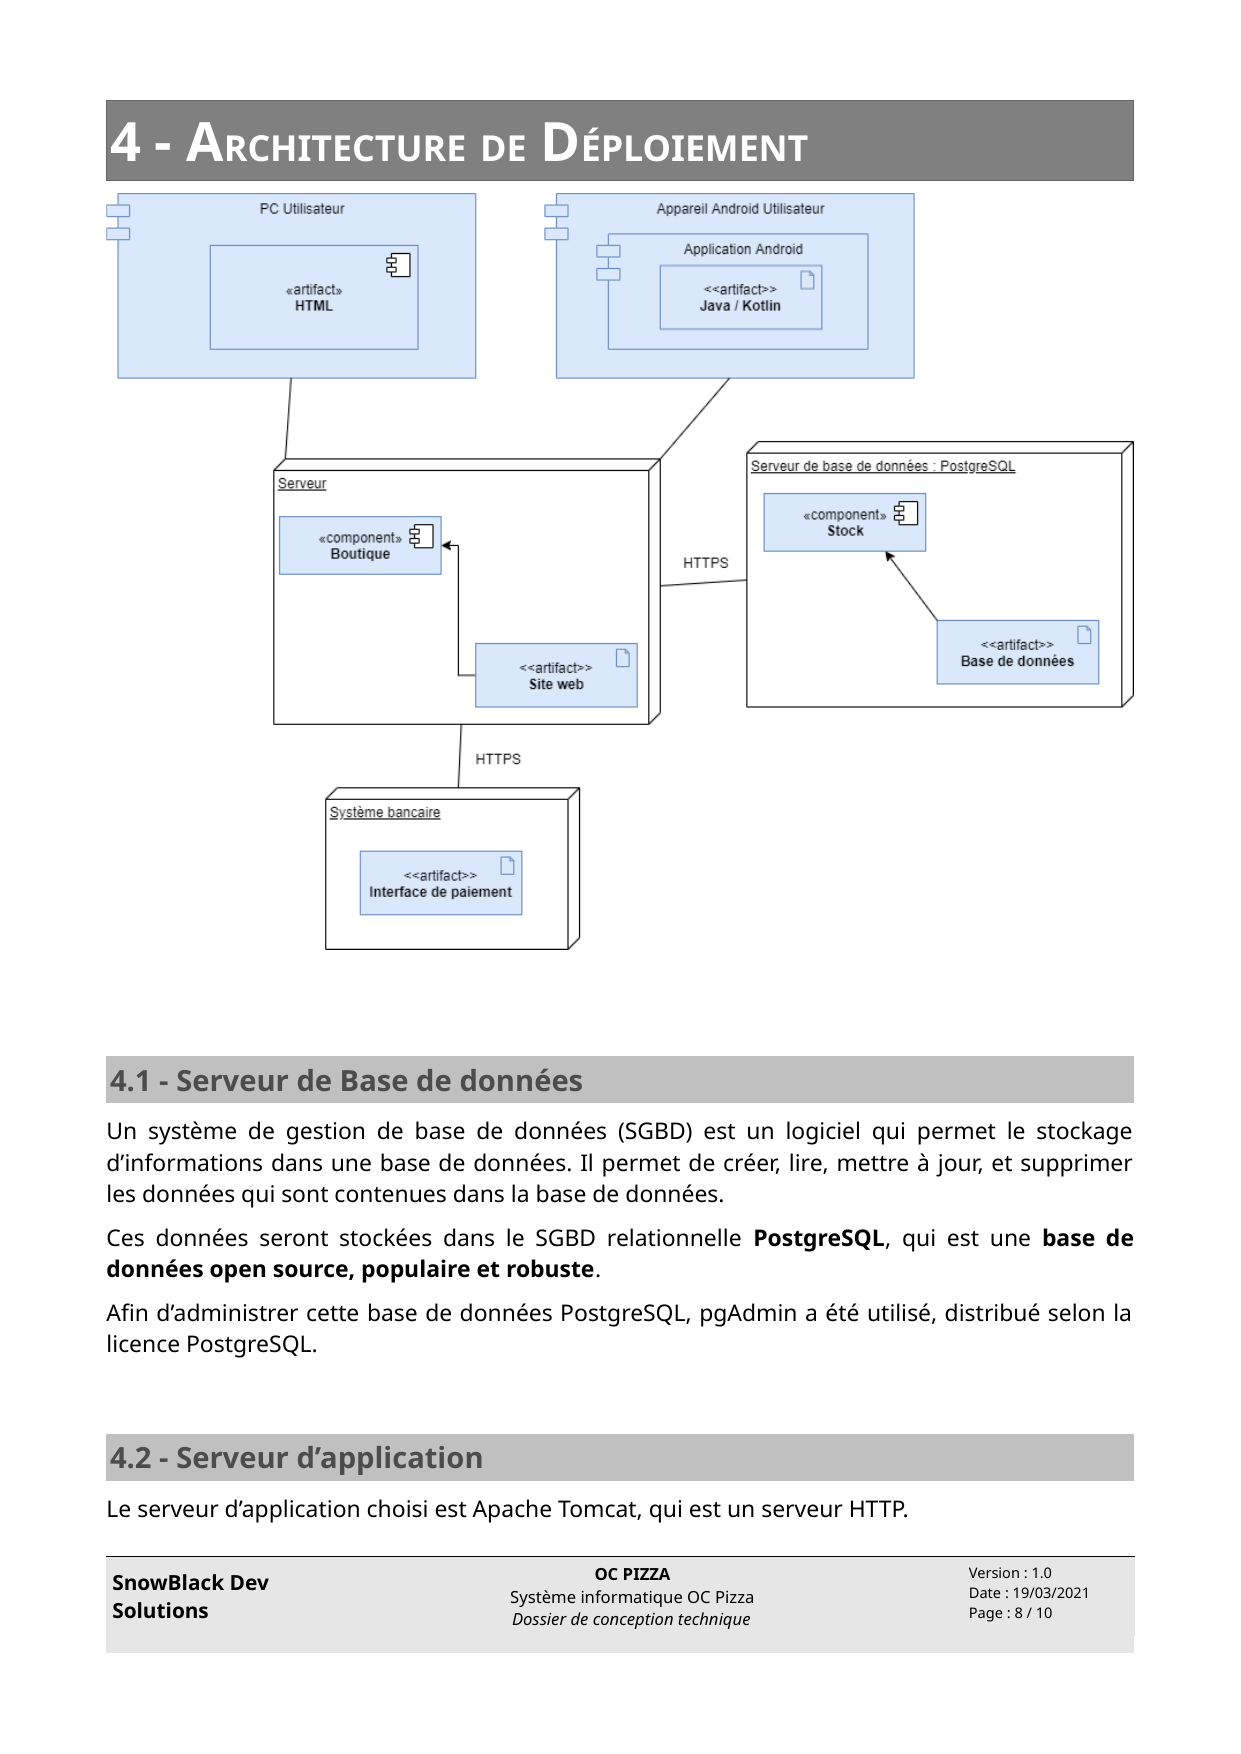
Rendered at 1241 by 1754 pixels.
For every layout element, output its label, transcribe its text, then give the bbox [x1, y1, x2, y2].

picture [106, 193, 1134, 950]
text Le serveur d’application choisi est Apache Tomcat, qui est un serveur HTTP. [106, 1493, 1134, 1524]
text Ces données seront stockées dans le SGBD relationnelle PostgreSQL, qui est une base de données open source, populaire et robuste. [106, 1222, 1134, 1284]
subtitle Architecture de Déploiement [107, 101, 1133, 180]
text Un système de gestion de base de données (SGBD) est un logiciel qui permet le stockage d’informations dans une base de données. Il permet de créer, lire, mettre à jour, et supprimer les données qui sont contenues dans la base de données. [106, 1115, 1134, 1209]
subtitle Serveur de Base de données [107, 1058, 1133, 1102]
subtitle Serveur d’application [107, 1435, 1133, 1480]
text Afin d’administrer cette base de données PostgreSQL, pgAdmin a été utilisé, distribué selon la licence PostgreSQL. [106, 1297, 1134, 1359]
